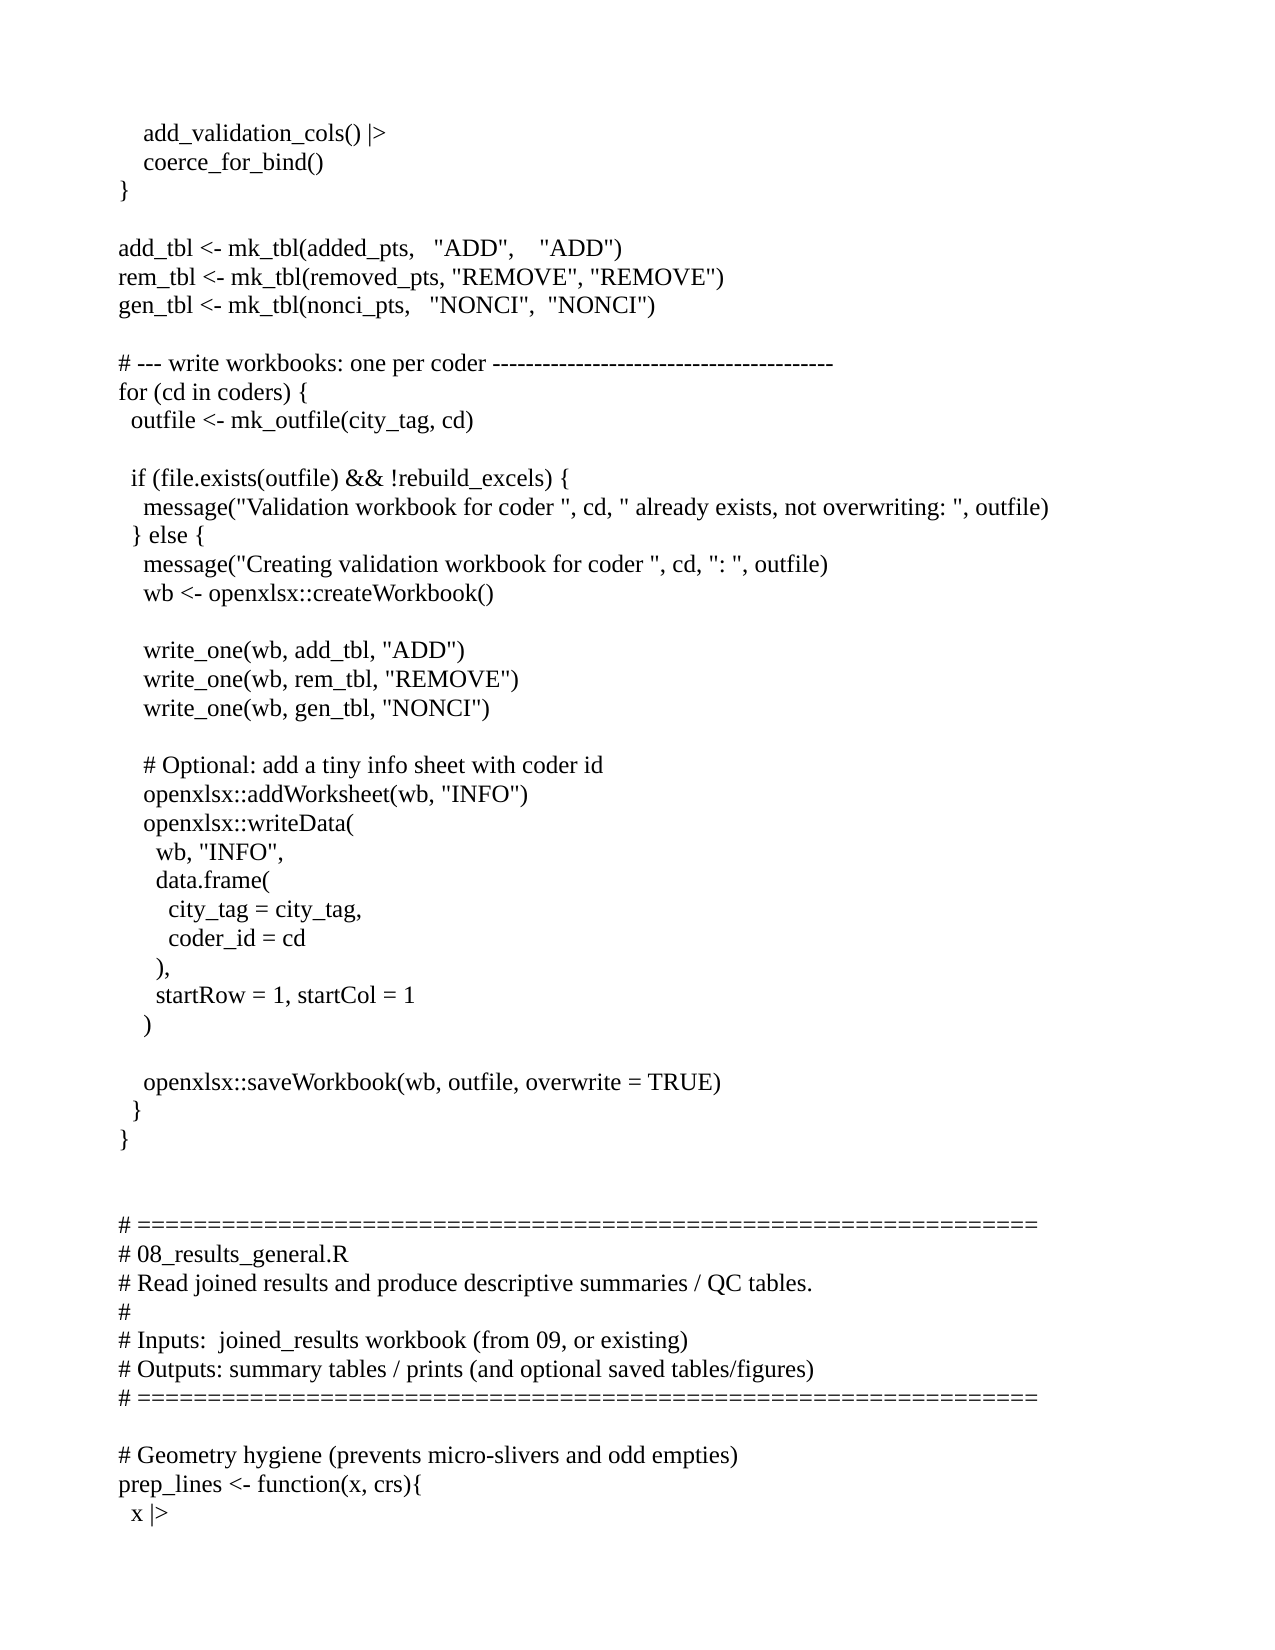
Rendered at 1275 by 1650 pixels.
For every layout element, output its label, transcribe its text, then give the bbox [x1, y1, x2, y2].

text # Outputs: summary tables / prints (and optional saved tables/figures) [118, 1354, 1157, 1383]
text outfile <- mk_outfile(city_tag, cd) [118, 406, 1157, 434]
text data.frame( [118, 866, 1157, 894]
text startRow = 1, startCol = 1 [118, 981, 1157, 1009]
text # 08_results_general.R [118, 1239, 1157, 1268]
text write_one(wb, add_tbl, "ADD") [118, 636, 1157, 664]
text x |> [118, 1498, 1157, 1527]
text wb, "INFO", [118, 837, 1157, 866]
text ) [118, 1009, 1157, 1038]
text # --- write workbooks: one per coder ----------------------------------------- [118, 348, 1157, 377]
text wb <- openxlsx::createWorkbook() [118, 578, 1157, 607]
text prep_lines <- function(x, crs){ [118, 1469, 1157, 1498]
text rem_tbl <- mk_tbl(removed_pts, "REMOVE", "REMOVE") [118, 262, 1157, 291]
text coerce_for_bind() [118, 147, 1157, 176]
text # Geometry hygiene (prevents micro-slivers and odd empties) [118, 1441, 1157, 1469]
text for (cd in coders) { [118, 377, 1157, 406]
text # [118, 1297, 1157, 1326]
text write_one(wb, rem_tbl, "REMOVE") [118, 664, 1157, 693]
text ), [118, 952, 1157, 981]
text } [118, 1096, 1157, 1124]
text message("Validation workbook for coder ", cd, " already exists, not overwriting: ", outfile) [118, 492, 1157, 521]
text add_tbl <- mk_tbl(added_pts, "ADD", "ADD") [118, 233, 1157, 262]
text # Read joined results and produce descriptive summaries / QC tables. [118, 1268, 1157, 1297]
text } [118, 1124, 1157, 1153]
text openxlsx::writeData( [118, 808, 1157, 837]
text coder_id = cd [118, 923, 1157, 952]
text if (file.exists(outfile) && !rebuild_excels) { [118, 463, 1157, 492]
text write_one(wb, gen_tbl, "NONCI") [118, 693, 1157, 722]
text # ================================================================ [118, 1383, 1157, 1412]
text } [118, 176, 1157, 204]
text openxlsx::saveWorkbook(wb, outfile, overwrite = TRUE) [118, 1067, 1157, 1096]
text message("Creating validation workbook for coder ", cd, ": ", outfile) [118, 549, 1157, 578]
text openxlsx::addWorksheet(wb, "INFO") [118, 779, 1157, 808]
text # Optional: add a tiny info sheet with coder id [118, 751, 1157, 779]
text } else { [118, 521, 1157, 549]
text add_validation_cols() |> [118, 118, 1157, 147]
text gen_tbl <- mk_tbl(nonci_pts, "NONCI", "NONCI") [118, 291, 1157, 319]
text # ================================================================ [118, 1211, 1157, 1239]
text # Inputs: joined_results workbook (from 09, or existing) [118, 1326, 1157, 1354]
text city_tag = city_tag, [118, 894, 1157, 923]
